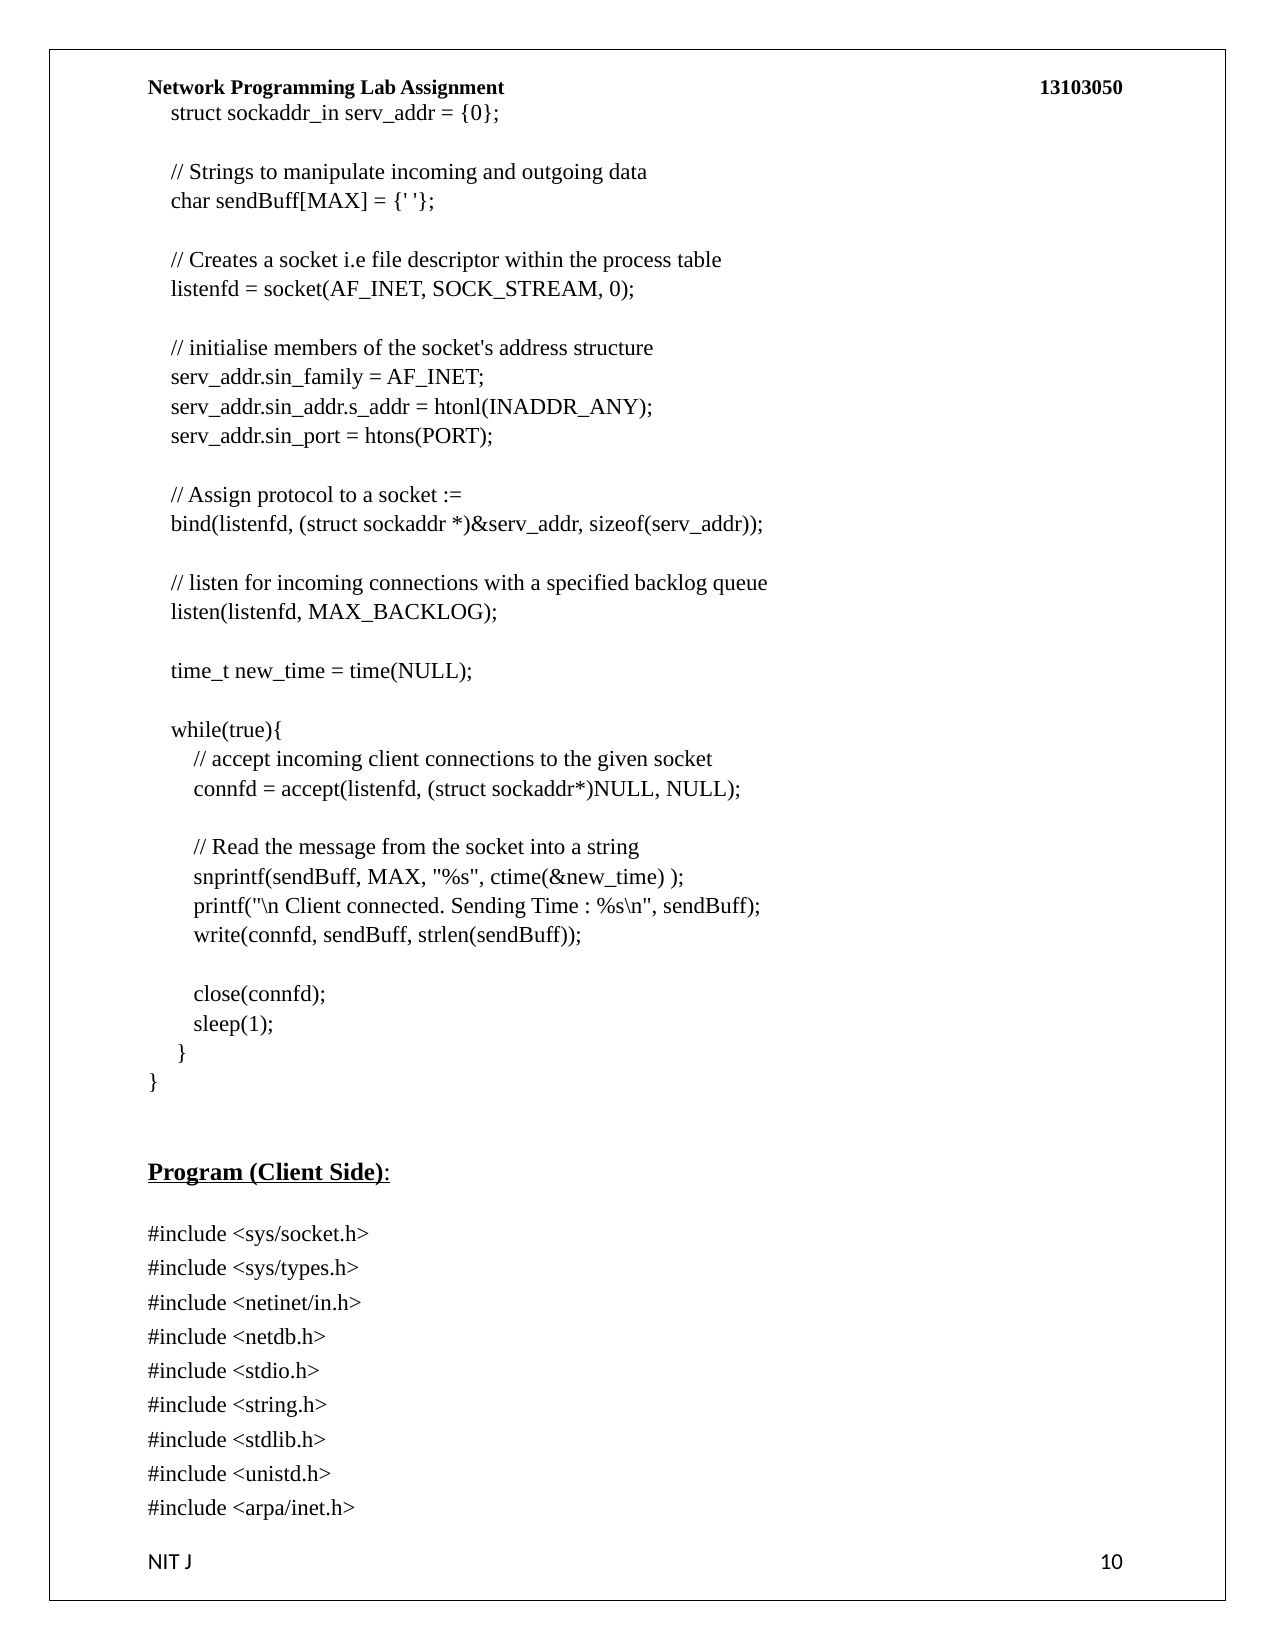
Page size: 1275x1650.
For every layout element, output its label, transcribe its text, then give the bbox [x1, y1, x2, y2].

text #include <netinet/in.h> [148, 1289, 1169, 1315]
text #include <sys/socket.h> [148, 1220, 1169, 1246]
text write(connfd, sendBuff, strlen(sendBuff)); [148, 922, 1169, 948]
text // Creates a socket i.e file descriptor within the process table [148, 246, 1169, 272]
text // Read the message from the socket into a string [148, 833, 1169, 860]
text listen(listenfd, MAX_BACKLOG); [148, 598, 1169, 625]
text // accept incoming client connections to the given socket [148, 745, 1169, 772]
text Program (Client Side): [148, 1157, 1169, 1185]
text #include <netdb.h> [148, 1323, 1169, 1349]
text #include <sys/types.h> [148, 1254, 1169, 1281]
text } [148, 1039, 1169, 1065]
text printf("\n Client connected. Sending Time : %s\n", sendBuff); [148, 892, 1169, 918]
text connfd = accept(listenfd, (struct sockaddr*)NULL, NULL); [148, 775, 1169, 801]
text struct sockaddr_in serv_addr = {0}; [148, 99, 1169, 125]
text // initialise members of the socket's address structure [148, 334, 1169, 360]
text #include <string.h> [148, 1391, 1169, 1418]
text #include <stdio.h> [148, 1357, 1169, 1383]
text #include <stdlib.h> [148, 1426, 1169, 1452]
text bind(listenfd, (struct sockaddr *)&serv_addr, sizeof(serv_addr)); [148, 510, 1169, 537]
text // listen for incoming connections with a specified backlog queue [148, 569, 1169, 595]
text #include <arpa/inet.h> [148, 1494, 1169, 1521]
text char sendBuff[MAX] = {' '}; [148, 187, 1169, 213]
text #include <unistd.h> [148, 1460, 1169, 1486]
text while(true){ [148, 716, 1169, 742]
text // Strings to manipulate incoming and outgoing data [148, 158, 1169, 184]
text snprintf(sendBuff, MAX, "%s", ctime(&new_time) ); [148, 863, 1169, 889]
text serv_addr.sin_port = htons(PORT); [148, 422, 1169, 448]
text close(connfd); [148, 980, 1169, 1007]
text listenfd = socket(AF_INET, SOCK_STREAM, 0); [148, 275, 1169, 302]
text // Assign protocol to a socket := [148, 481, 1169, 507]
text } [148, 1068, 1169, 1095]
text serv_addr.sin_family = AF_INET; [148, 363, 1169, 390]
text serv_addr.sin_addr.s_addr = htonl(INADDR_ANY); [148, 393, 1169, 419]
text sleep(1); [148, 1010, 1169, 1036]
text time_t new_time = time(NULL); [148, 657, 1169, 683]
